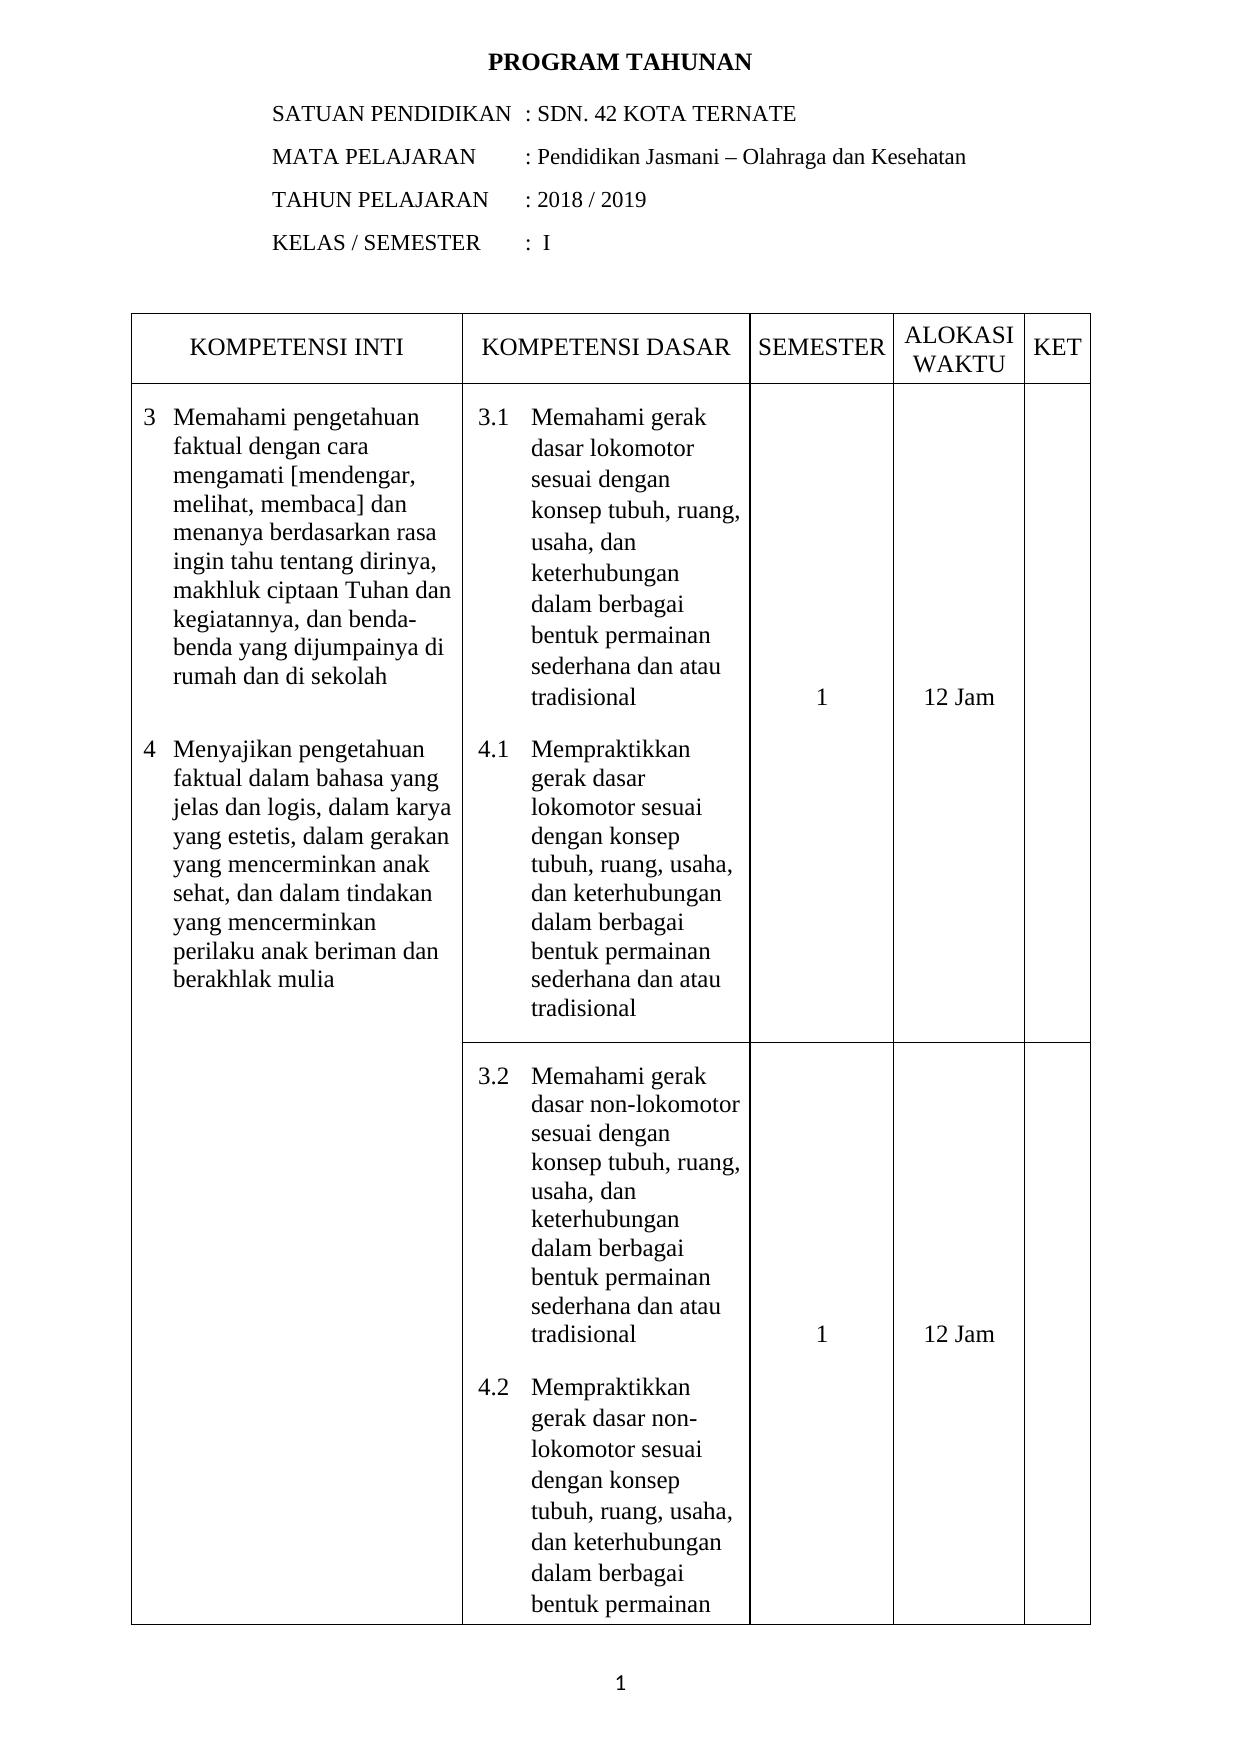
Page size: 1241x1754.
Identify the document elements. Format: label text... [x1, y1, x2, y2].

table_cell 3 [132, 384, 167, 716]
table_cell 12 Jam [894, 384, 1024, 716]
table_cell [167, 1042, 462, 1354]
text TAHUN PELAJARAN : 2018 / 2019 [272, 186, 1090, 213]
table_header SEMESTER [751, 314, 893, 383]
table_cell 4.1 [463, 716, 525, 1042]
table_header KOMPETENSI DASAR [463, 314, 749, 383]
text SATUAN PENDIDIKAN : SDN. 42 KOTA TERNATE [272, 100, 1090, 127]
table_cell [1025, 1043, 1090, 1354]
table_cell 1 [751, 384, 893, 716]
table_cell [1025, 716, 1090, 1042]
table_cell [132, 1354, 167, 1624]
table_header KOMPETENSI INTI [132, 314, 462, 383]
table_cell [1025, 384, 1090, 716]
table_header ALOKASI WAKTU [894, 314, 1024, 383]
table_cell 4 [132, 716, 167, 1042]
table_cell 3.1 [463, 384, 525, 716]
table_cell Mempraktikkan gerak dasar lokomotor sesuai dengan konsep tubuh, ruang, usaha, dan keterhubungan dalam berbagai bentuk permainan sederhana dan atau tradisional [525, 716, 749, 1042]
table_cell Memahami pengetahuan faktual dengan cara mengamati [mendengar, melihat, membaca] dan menanya berdasarkan rasa ingin tahu tentang dirinya, makhluk ciptaan Tuhan dan kegiatannya, dan benda-benda yang dijumpainya di rumah dan di sekolah [167, 384, 462, 716]
table_cell 1 [751, 1043, 893, 1354]
table_cell [751, 716, 893, 1042]
text MATA PELAJARAN : Pendidikan Jasmani – Olahraga dan Kesehatan [272, 143, 1090, 170]
table_cell Mempraktikkan gerak dasar non-lokomotor sesuai dengan konsep tubuh, ruang, usaha, dan keterhubungan dalam berbagai bentuk permainan [525, 1354, 749, 1624]
table_cell [894, 1354, 1024, 1624]
table_cell Memahami gerak dasar non-lokomotor sesuai dengan konsep tubuh, ruang, usaha, dan keterhubungan dalam berbagai bentuk permainan sederhana dan atau tradisional [525, 1043, 749, 1354]
table_cell [751, 1354, 893, 1624]
table_cell Menyajikan pengetahuan faktual dalam bahasa yang jelas dan logis, dalam karya yang estetis, dalam gerakan yang mencerminkan anak sehat, dan dalam tindakan yang mencerminkan perilaku anak beriman dan berakhlak mulia [167, 716, 462, 1042]
text PROGRAM TAHUNAN [150, 47, 1090, 75]
table_cell [1025, 1354, 1090, 1624]
table_cell Memahami gerak dasar lokomotor sesuai dengan konsep tubuh, ruang, usaha, dan keterhubungan dalam berbagai bentuk permainan sederhana dan atau tradisional [525, 384, 749, 716]
table_cell [894, 716, 1024, 1042]
table_cell [132, 1042, 167, 1354]
table_header KET [1025, 314, 1090, 383]
table_cell [167, 1354, 462, 1624]
table_cell 12 Jam [894, 1043, 1024, 1354]
table_cell 3.2 [463, 1043, 525, 1354]
text KELAS / SEMESTER : I [272, 229, 1090, 256]
table_cell 4.2 [463, 1354, 525, 1624]
